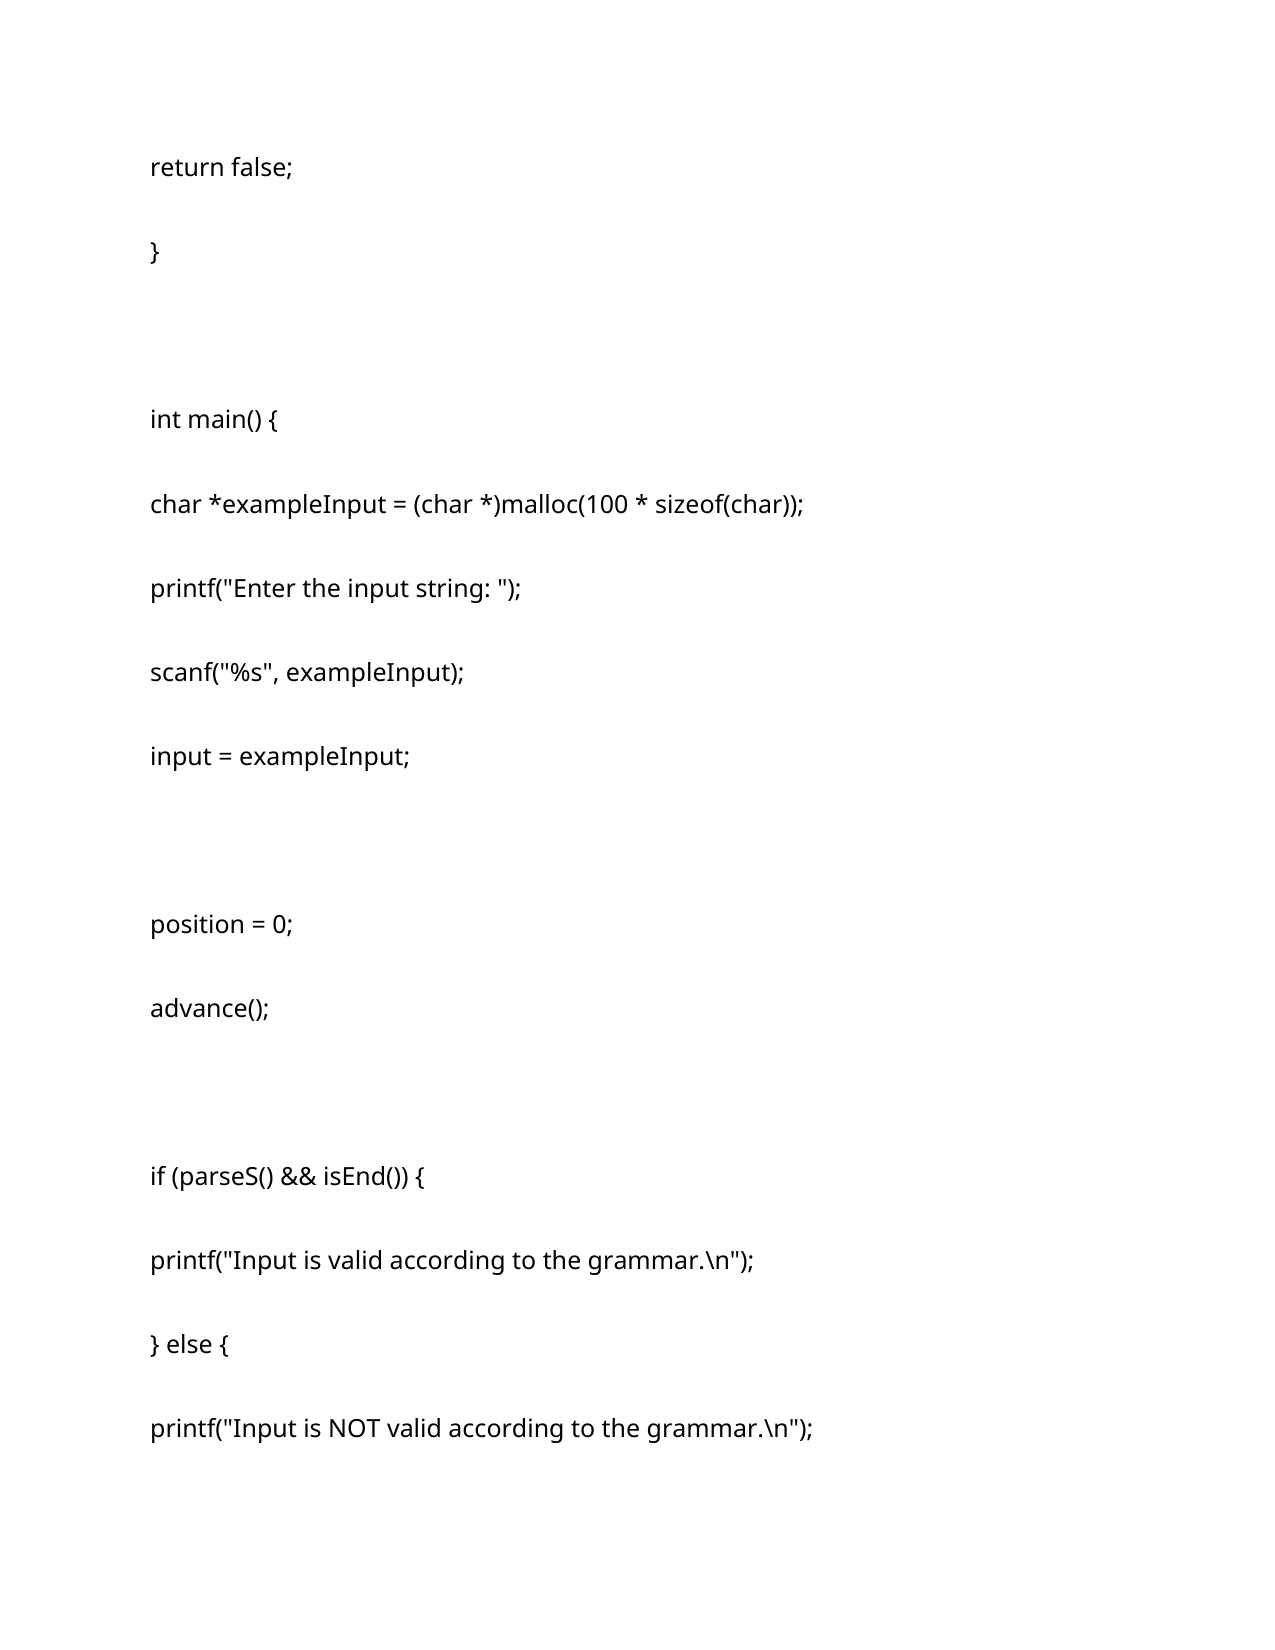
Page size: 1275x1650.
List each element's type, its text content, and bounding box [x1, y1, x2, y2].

text } [150, 234, 1125, 268]
text scanf("%s", exampleInput); [150, 654, 1125, 688]
text printf("Input is NOT valid according to the grammar.\n"); [150, 1411, 1125, 1445]
text printf("Input is valid according to the grammar.\n"); [150, 1243, 1125, 1277]
text position = 0; [150, 907, 1125, 941]
text advance(); [150, 991, 1125, 1025]
text return false; [150, 150, 1125, 184]
text printf("Enter the input string: "); [150, 570, 1125, 604]
text int main() { [150, 402, 1125, 436]
text if (parseS() && isEnd()) { [150, 1159, 1125, 1193]
text } else { [150, 1327, 1125, 1361]
text input = exampleInput; [150, 738, 1125, 772]
text char *exampleInput = (char *)malloc(100 * sizeof(char)); [150, 486, 1125, 520]
